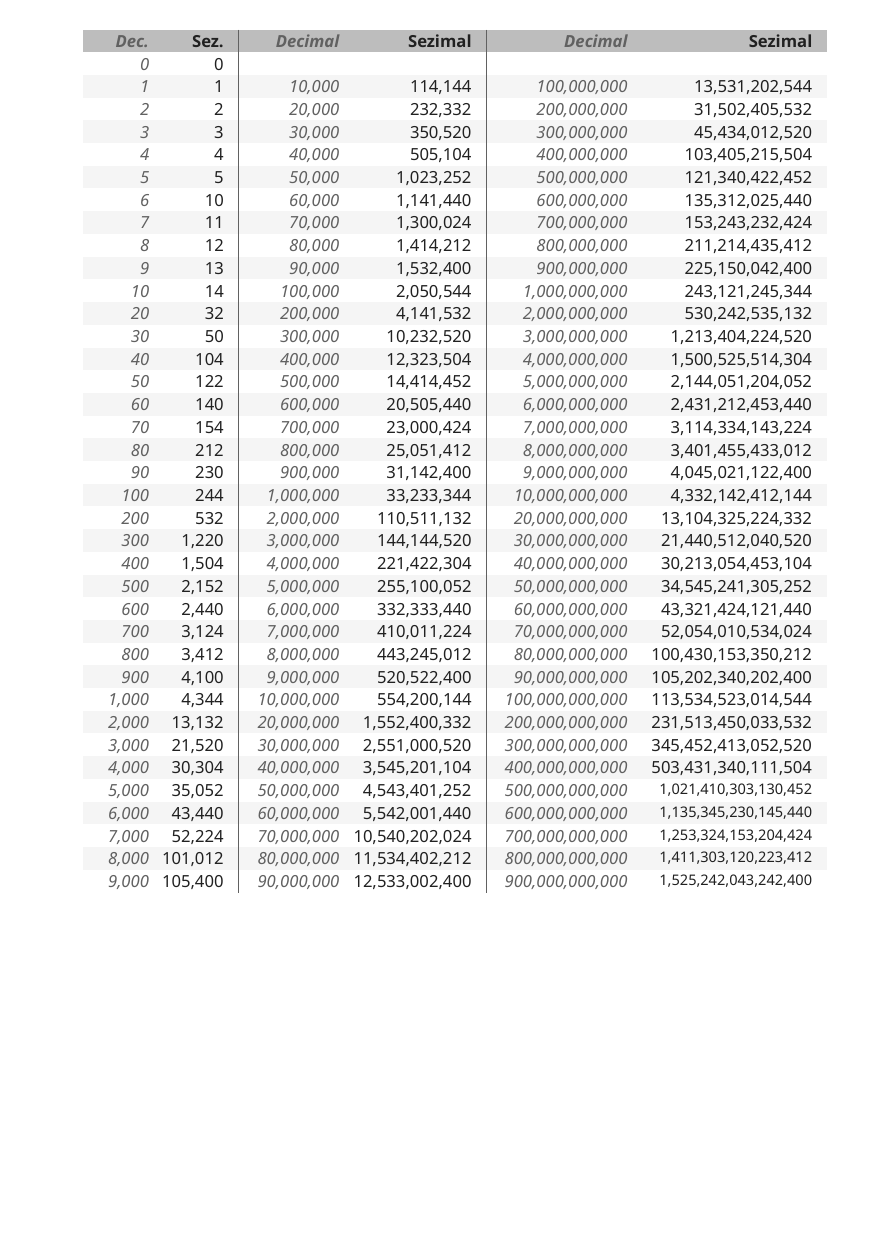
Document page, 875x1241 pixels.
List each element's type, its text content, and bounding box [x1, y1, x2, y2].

table_cell 6,000 [83, 802, 152, 824]
table_cell 1,552,400,332 [342, 711, 486, 733]
table_cell 500 [83, 575, 152, 597]
table_header Sezimal [342, 30, 486, 52]
table_cell 33,233,344 [342, 484, 486, 506]
table_cell 105,202,340,202,400 [630, 665, 827, 688]
table_cell 70,000,000 [239, 824, 342, 847]
table_cell 100,000,000,000 [487, 688, 630, 711]
table_cell 70,000,000,000 [487, 620, 630, 643]
table_cell 900,000 [239, 461, 342, 484]
table_cell 30,000,000,000 [487, 529, 630, 552]
table_cell 13 [152, 257, 238, 279]
table_cell 7 [83, 211, 152, 234]
table_cell 4,344 [152, 688, 238, 711]
table_cell 300,000 [239, 325, 342, 347]
table_cell 400,000 [239, 348, 342, 370]
table_cell 4,000,000 [239, 552, 342, 574]
table_cell 9,000,000,000 [487, 461, 630, 484]
table_cell 520,522,400 [342, 665, 486, 688]
table_cell 1,000,000 [239, 484, 342, 506]
table_cell 700,000,000 [487, 211, 630, 234]
table_cell 90 [83, 461, 152, 484]
table_cell 554,200,144 [342, 688, 486, 711]
table_cell 4,100 [152, 665, 238, 688]
table_header Sezimal [630, 30, 827, 52]
table_cell 3,000 [83, 734, 152, 756]
table_cell 3,545,201,104 [342, 756, 486, 779]
table_cell 530,242,535,132 [630, 302, 827, 325]
table_cell 200,000,000 [487, 98, 630, 120]
table_cell 7,000,000 [239, 620, 342, 643]
table_cell 154 [152, 416, 238, 438]
table_cell 4,045,021,122,400 [630, 461, 827, 484]
table_cell 31,142,400 [342, 461, 486, 484]
table_cell 2,050,544 [342, 279, 486, 302]
table_header Decimal [239, 30, 342, 52]
table_cell 100,430,153,350,212 [630, 643, 827, 665]
table_cell 443,245,012 [342, 643, 486, 665]
table_cell 410,011,224 [342, 620, 486, 643]
table_cell 52,054,010,534,024 [630, 620, 827, 643]
table_cell 1 [83, 75, 152, 98]
table_cell 4 [83, 143, 152, 166]
table_cell 300 [83, 529, 152, 552]
table_cell 503,431,340,111,504 [630, 756, 827, 779]
table_cell 10,540,202,024 [342, 824, 486, 847]
table_cell 231,513,450,033,532 [630, 711, 827, 733]
table_cell 113,534,523,014,544 [630, 688, 827, 711]
table_cell [342, 52, 486, 75]
table_cell 5,000,000 [239, 575, 342, 597]
table_cell 2 [83, 98, 152, 120]
table_cell 122 [152, 370, 238, 393]
table_cell 8,000,000 [239, 643, 342, 665]
table_cell 532 [152, 506, 238, 529]
table_cell 20,505,440 [342, 393, 486, 416]
table_cell 80,000 [239, 234, 342, 257]
table_cell 50,000,000 [239, 779, 342, 802]
table_cell 232,332 [342, 98, 486, 120]
table_cell 80,000,000 [239, 847, 342, 870]
table_cell 3,114,334,143,224 [630, 416, 827, 438]
table_cell 700,000,000,000 [487, 824, 630, 847]
table_cell 60,000,000 [239, 802, 342, 824]
table_header Sez. [152, 30, 238, 52]
table_cell 21,520 [152, 734, 238, 756]
table_cell 110,511,132 [342, 506, 486, 529]
table_cell 40 [83, 348, 152, 370]
table_cell 5,000 [83, 779, 152, 802]
table_cell 900,000,000 [487, 257, 630, 279]
table_cell 1,021,410,303,130,452 [630, 779, 827, 802]
table_cell 2,152 [152, 575, 238, 597]
table_cell 332,333,440 [342, 597, 486, 620]
table_cell 300,000,000,000 [487, 734, 630, 756]
table_cell 31,502,405,532 [630, 98, 827, 120]
table_cell 500,000 [239, 370, 342, 393]
table_cell 225,150,042,400 [630, 257, 827, 279]
table_cell 2,551,000,520 [342, 734, 486, 756]
table_cell 4,141,532 [342, 302, 486, 325]
table_cell 800,000,000,000 [487, 847, 630, 870]
table_cell 700 [83, 620, 152, 643]
table_cell 43,321,424,121,440 [630, 597, 827, 620]
table_cell 1,023,252 [342, 166, 486, 188]
table_cell 800 [83, 643, 152, 665]
table_cell 6,000,000 [239, 597, 342, 620]
table_cell 114,144 [342, 75, 486, 98]
table_cell 30 [83, 325, 152, 347]
table_cell 3 [152, 120, 238, 143]
table_cell 13,531,202,544 [630, 75, 827, 98]
table_cell 0 [152, 52, 238, 75]
table_cell 8,000 [83, 847, 152, 870]
table_cell 221,422,304 [342, 552, 486, 574]
table_cell 30,000 [239, 120, 342, 143]
table_cell 300,000,000 [487, 120, 630, 143]
table_cell 600 [83, 597, 152, 620]
table_cell 3 [83, 120, 152, 143]
table_cell 50,000,000,000 [487, 575, 630, 597]
table_cell 1,000,000,000 [487, 279, 630, 302]
table_cell 2,000,000,000 [487, 302, 630, 325]
table_cell 12 [152, 234, 238, 257]
table_cell 23,000,424 [342, 416, 486, 438]
table_cell 9,000,000 [239, 665, 342, 688]
table_cell 52,224 [152, 824, 238, 847]
table_cell 350,520 [342, 120, 486, 143]
table_cell 20,000,000,000 [487, 506, 630, 529]
table_cell 20,000,000 [239, 711, 342, 733]
table_cell 11,534,402,212 [342, 847, 486, 870]
table_cell 9,000 [83, 870, 152, 892]
table_cell 5,000,000,000 [487, 370, 630, 393]
table_cell 230 [152, 461, 238, 484]
table_cell 20,000 [239, 98, 342, 120]
table_cell 14,414,452 [342, 370, 486, 393]
table_cell 800,000 [239, 438, 342, 461]
table_cell 400 [83, 552, 152, 574]
table_cell 2,000 [83, 711, 152, 733]
table_cell [239, 52, 342, 75]
table_cell 30,213,054,453,104 [630, 552, 827, 574]
table_cell 211,214,435,412 [630, 234, 827, 257]
table_cell 200,000,000,000 [487, 711, 630, 733]
table_cell 60,000 [239, 189, 342, 211]
table_cell 700,000 [239, 416, 342, 438]
table_cell 1,532,400 [342, 257, 486, 279]
table_cell 6,000,000,000 [487, 393, 630, 416]
table_cell 14 [152, 279, 238, 302]
table_cell 7,000,000,000 [487, 416, 630, 438]
table_cell 40,000,000,000 [487, 552, 630, 574]
table_cell 500,000,000 [487, 166, 630, 188]
table_cell 1,213,404,224,520 [630, 325, 827, 347]
table_cell 40,000 [239, 143, 342, 166]
table_cell 12,323,504 [342, 348, 486, 370]
table_cell 505,104 [342, 143, 486, 166]
table_cell 0 [83, 52, 152, 75]
table_cell 212 [152, 438, 238, 461]
table_cell 6 [83, 189, 152, 211]
table_cell 13,104,325,224,332 [630, 506, 827, 529]
table_cell 9 [83, 257, 152, 279]
table_cell 2 [152, 98, 238, 120]
table_cell 5,542,001,440 [342, 802, 486, 824]
table_cell 100,000,000 [487, 75, 630, 98]
table_cell 1,500,525,514,304 [630, 348, 827, 370]
table_cell 1,220 [152, 529, 238, 552]
table_cell 243,121,245,344 [630, 279, 827, 302]
table_cell 153,243,232,424 [630, 211, 827, 234]
table_cell 1 [152, 75, 238, 98]
table_cell 5 [152, 166, 238, 188]
table_cell 255,100,052 [342, 575, 486, 597]
table_cell 35,052 [152, 779, 238, 802]
table_cell 10,000,000,000 [487, 484, 630, 506]
table_cell 105,400 [152, 870, 238, 892]
table_cell 400,000,000 [487, 143, 630, 166]
table_cell [630, 52, 827, 75]
table_cell 121,340,422,452 [630, 166, 827, 188]
table_cell 4,332,142,412,144 [630, 484, 827, 506]
table_cell 104 [152, 348, 238, 370]
table_cell 400,000,000,000 [487, 756, 630, 779]
table_cell 500,000,000,000 [487, 779, 630, 802]
table_cell 1,135,345,230,145,440 [630, 802, 827, 824]
table_cell 200 [83, 506, 152, 529]
table_cell 4,000,000,000 [487, 348, 630, 370]
table_cell 900 [83, 665, 152, 688]
table_cell 34,545,241,305,252 [630, 575, 827, 597]
table_cell 13,132 [152, 711, 238, 733]
table_cell 7,000 [83, 824, 152, 847]
table_cell 60 [83, 393, 152, 416]
table_header Decimal [487, 30, 630, 52]
table_cell 1,000 [83, 688, 152, 711]
table_cell 3,401,455,433,012 [630, 438, 827, 461]
table_cell 20 [83, 302, 152, 325]
table_cell 244 [152, 484, 238, 506]
table_cell 135,312,025,440 [630, 189, 827, 211]
table_cell 43,440 [152, 802, 238, 824]
table_cell 8,000,000,000 [487, 438, 630, 461]
table_cell 1,414,212 [342, 234, 486, 257]
table_cell 1,141,440 [342, 189, 486, 211]
table_cell 90,000,000,000 [487, 665, 630, 688]
table_cell 1,300,024 [342, 211, 486, 234]
table_cell 8 [83, 234, 152, 257]
table_header Dec. [83, 30, 152, 52]
table_cell 70 [83, 416, 152, 438]
table_cell 3,000,000 [239, 529, 342, 552]
table_cell 90,000 [239, 257, 342, 279]
table_cell 1,411,303,120,223,412 [630, 847, 827, 870]
table_cell 144,144,520 [342, 529, 486, 552]
table_cell 10 [83, 279, 152, 302]
table_cell 80,000,000,000 [487, 643, 630, 665]
table_cell 1,525,242,043,242,400 [630, 870, 827, 892]
table_cell 70,000 [239, 211, 342, 234]
table_cell 10,000,000 [239, 688, 342, 711]
table_cell 200,000 [239, 302, 342, 325]
table_cell 101,012 [152, 847, 238, 870]
table_cell 50 [83, 370, 152, 393]
table_cell 45,434,012,520 [630, 120, 827, 143]
table_cell 3,412 [152, 643, 238, 665]
table_cell 600,000,000,000 [487, 802, 630, 824]
table_cell [487, 52, 630, 75]
table_cell 5 [83, 166, 152, 188]
table_cell 2,144,051,204,052 [630, 370, 827, 393]
table_cell 50,000 [239, 166, 342, 188]
table_cell 4,000 [83, 756, 152, 779]
table_cell 600,000 [239, 393, 342, 416]
table_cell 21,440,512,040,520 [630, 529, 827, 552]
table_cell 12,533,002,400 [342, 870, 486, 892]
table_cell 4 [152, 143, 238, 166]
table_cell 60,000,000,000 [487, 597, 630, 620]
table_cell 140 [152, 393, 238, 416]
table_cell 10 [152, 189, 238, 211]
table_cell 80 [83, 438, 152, 461]
table_cell 600,000,000 [487, 189, 630, 211]
table_cell 30,304 [152, 756, 238, 779]
table_cell 2,000,000 [239, 506, 342, 529]
table_cell 40,000,000 [239, 756, 342, 779]
table_cell 2,440 [152, 597, 238, 620]
table_cell 10,000 [239, 75, 342, 98]
table_cell 800,000,000 [487, 234, 630, 257]
table_cell 10,232,520 [342, 325, 486, 347]
table_cell 100,000 [239, 279, 342, 302]
table_cell 32 [152, 302, 238, 325]
table_cell 900,000,000,000 [487, 870, 630, 892]
table_cell 30,000,000 [239, 734, 342, 756]
table_cell 4,543,401,252 [342, 779, 486, 802]
table_cell 50 [152, 325, 238, 347]
table_cell 1,253,324,153,204,424 [630, 824, 827, 847]
table_cell 345,452,413,052,520 [630, 734, 827, 756]
table_cell 90,000,000 [239, 870, 342, 892]
table_cell 25,051,412 [342, 438, 486, 461]
table_cell 2,431,212,453,440 [630, 393, 827, 416]
table_cell 3,124 [152, 620, 238, 643]
table_cell 11 [152, 211, 238, 234]
table_cell 1,504 [152, 552, 238, 574]
table_cell 3,000,000,000 [487, 325, 630, 347]
table_cell 100 [83, 484, 152, 506]
table_cell 103,405,215,504 [630, 143, 827, 166]
